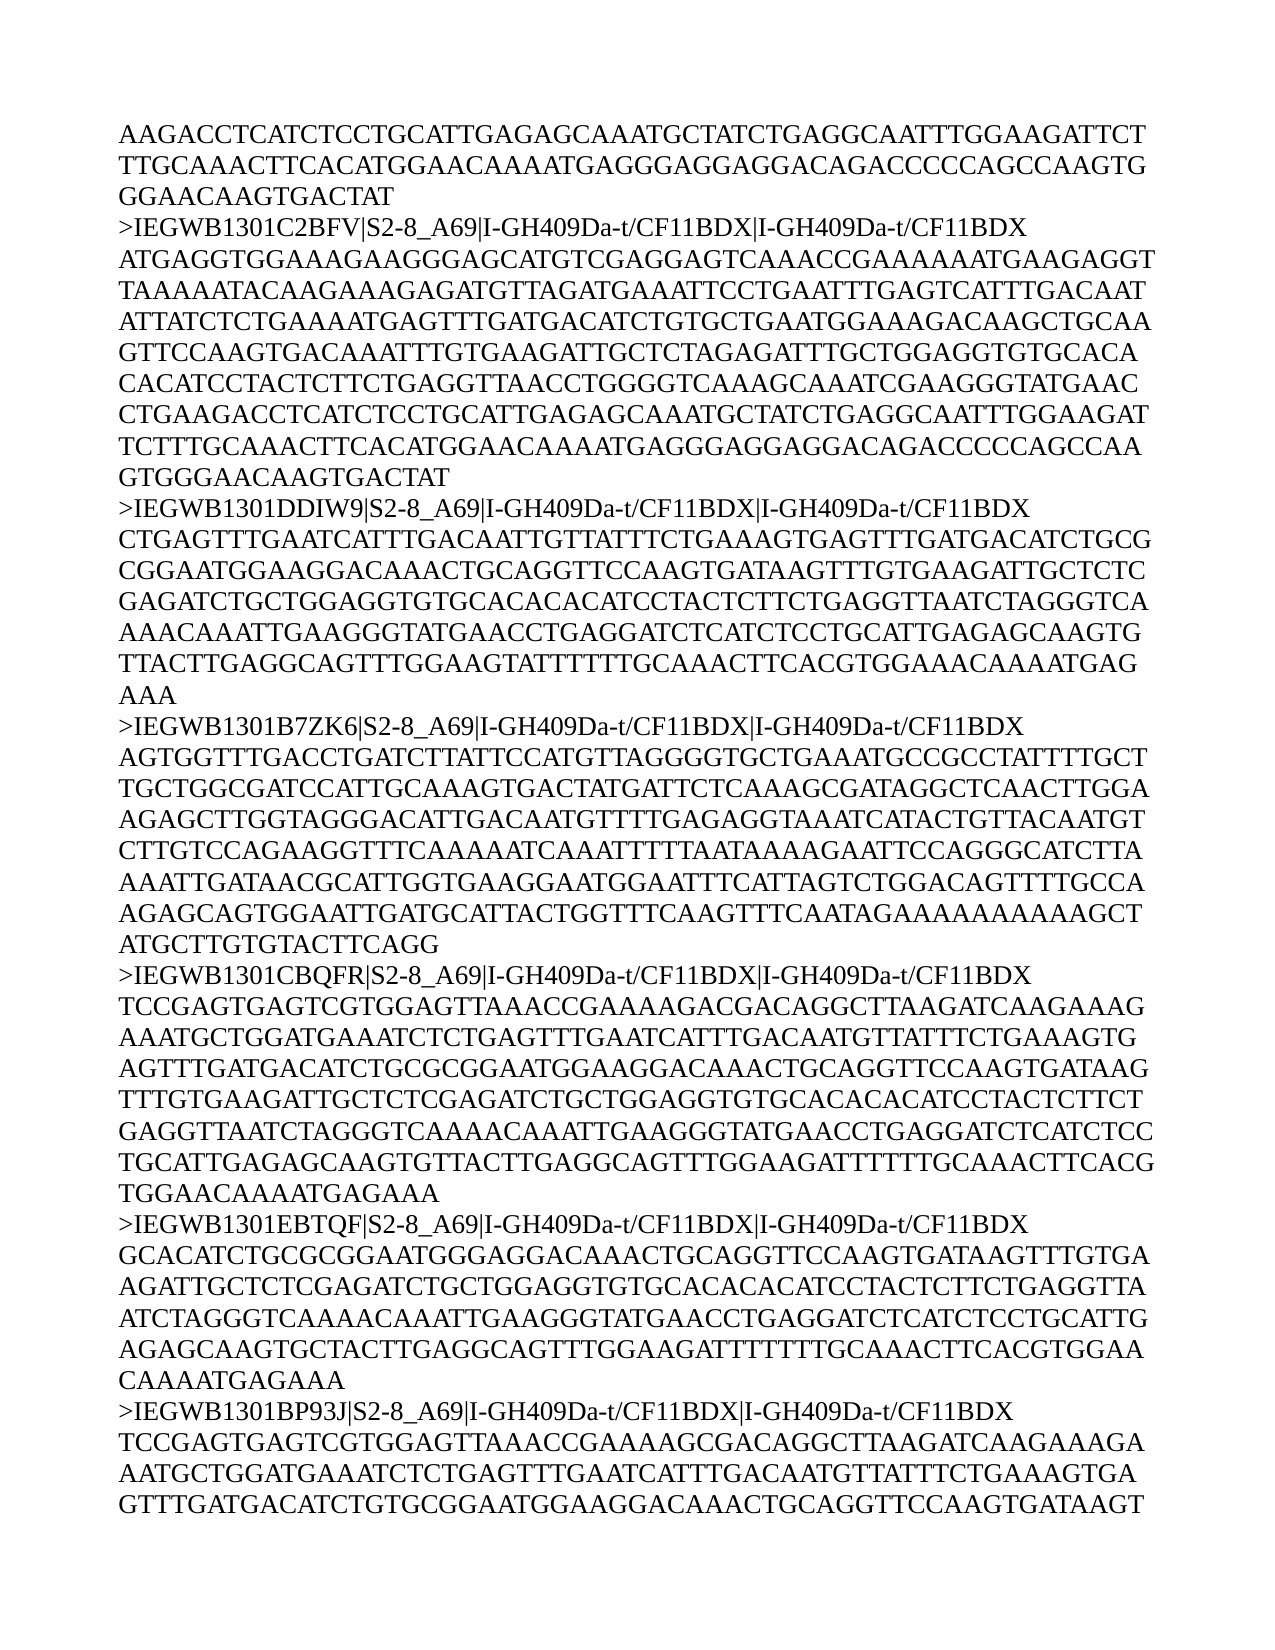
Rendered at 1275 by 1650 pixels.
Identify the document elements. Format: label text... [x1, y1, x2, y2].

text >IEGWB1301BP93J|S2-8_A69|I-GH409Da-t/CF11BDX|I-GH409Da-t/CF11BDX [118, 1395, 1157, 1426]
text >IEGWB1301CBQFR|S2-8_A69|I-GH409Da-t/CF11BDX|I-GH409Da-t/CF11BDX [118, 959, 1157, 990]
text >IEGWB1301DDIW9|S2-8_A69|I-GH409Da-t/CF11BDX|I-GH409Da-t/CF11BDX [118, 492, 1157, 523]
text TCCGAGTGAGTCGTGGAGTTAAACCGAAAAGCGACAGGCTTAAGATCAAGAAAGAAATGCTGGATGAAATCTCTGAGTTTGAATCATTTGACAATGTTATTTCTGAAAGTGAGTTTGATGACATCTGTGCGGAATGGAAGGACAAACTGCAGGTTCCAAGTGATAAGT [118, 1426, 1157, 1520]
text GCACATCTGCGCGGAATGGGAGGACAAACTGCAGGTTCCAAGTGATAAGTTTGTGAAGATTGCTCTCGAGATCTGCTGGAGGTGTGCACACACATCCTACTCTTCTGAGGTTAATCTAGGGTCAAAACAAATTGAAGGGTATGAACCTGAGGATCTCATCTCCTGCATTGAGAGCAAGTGCTACTTGAGGCAGTTTGGAAGATTTTTTTGCAAACTTCACGTGGAACAAAATGAGAAA [118, 1239, 1157, 1395]
text ATGAGGTGGAAAGAAGGGAGCATGTCGAGGAGTCAAACCGAAAAAATGAAGAGGTTAAAAATACAAGAAAGAGATGTTAGATGAAATTCCTGAATTTGAGTCATTTGACAATATTATCTCTGAAAATGAGTTTGATGACATCTGTGCTGAATGGAAAGACAAGCTGCAAGTTCCAAGTGACAAATTTGTGAAGATTGCTCTAGAGATTTGCTGGAGGTGTGCACACACATCCTACTCTTCTGAGGTTAACCTGGGGTCAAAGCAAATCGAAGGGTATGAACCTGAAGACCTCATCTCCTGCATTGAGAGCAAATGCTATCTGAGGCAATTTGGAAGATTCTTTGCAAACTTCACATGGAACAAAATGAGGGAGGAGGACAGACCCCCAGCCAAGTGGGAACAAGTGACTAT [118, 243, 1157, 492]
text >IEGWB1301C2BFV|S2-8_A69|I-GH409Da-t/CF11BDX|I-GH409Da-t/CF11BDX [118, 212, 1157, 243]
text >IEGWB1301EBTQF|S2-8_A69|I-GH409Da-t/CF11BDX|I-GH409Da-t/CF11BDX [118, 1208, 1157, 1239]
text TCCGAGTGAGTCGTGGAGTTAAACCGAAAAGACGACAGGCTTAAGATCAAGAAAGAAATGCTGGATGAAATCTCTGAGTTTGAATCATTTGACAATGTTATTTCTGAAAGTGAGTTTGATGACATCTGCGCGGAATGGAAGGACAAACTGCAGGTTCCAAGTGATAAGTTTGTGAAGATTGCTCTCGAGATCTGCTGGAGGTGTGCACACACATCCTACTCTTCTGAGGTTAATCTAGGGTCAAAACAAATTGAAGGGTATGAACCTGAGGATCTCATCTCCTGCATTGAGAGCAAGTGTTACTTGAGGCAGTTTGGAAGATTTTTTGCAAACTTCACGTGGAACAAAATGAGAAA [118, 990, 1157, 1208]
text >IEGWB1301B7ZK6|S2-8_A69|I-GH409Da-t/CF11BDX|I-GH409Da-t/CF11BDX [118, 710, 1157, 741]
text CTGAGTTTGAATCATTTGACAATTGTTATTTCTGAAAGTGAGTTTGATGACATCTGCGCGGAATGGAAGGACAAACTGCAGGTTCCAAGTGATAAGTTTGTGAAGATTGCTCTCGAGATCTGCTGGAGGTGTGCACACACATCCTACTCTTCTGAGGTTAATCTAGGGTCAAAACAAATTGAAGGGTATGAACCTGAGGATCTCATCTCCTGCATTGAGAGCAAGTGTTACTTGAGGCAGTTTGGAAGTATTTTTTGCAAACTTCACGTGGAAACAAAATGAGAAA [118, 523, 1157, 710]
text AAGACCTCATCTCCTGCATTGAGAGCAAATGCTATCTGAGGCAATTTGGAAGATTCTTTGCAAACTTCACATGGAACAAAATGAGGGAGGAGGACAGACCCCCAGCCAAGTGGGAACAAGTGACTAT [118, 118, 1157, 212]
text AGTGGTTTGACCTGATCTTATTCCATGTTAGGGGTGCTGAAATGCCGCCTATTTTGCTTGCTGGCGATCCATTGCAAAGTGACTATGATTCTCAAAGCGATAGGCTCAACTTGGAAGAGCTTGGTAGGGACATTGACAATGTTTTGAGAGGTAAATCATACTGTTACAATGTCTTGTCCAGAAGGTTTCAAAAATCAAATTTTTAATAAAAGAATTCCAGGGCATCTTAAAATTGATAACGCATTGGTGAAGGAATGGAATTTCATTAGTCTGGACAGTTTTGCCAAGAGCAGTGGAATTGATGCATTACTGGTTTCAAGTTTCAATAGAAAAAAAAAAGCTATGCTTGTGTACTTCAGG [118, 741, 1157, 959]
